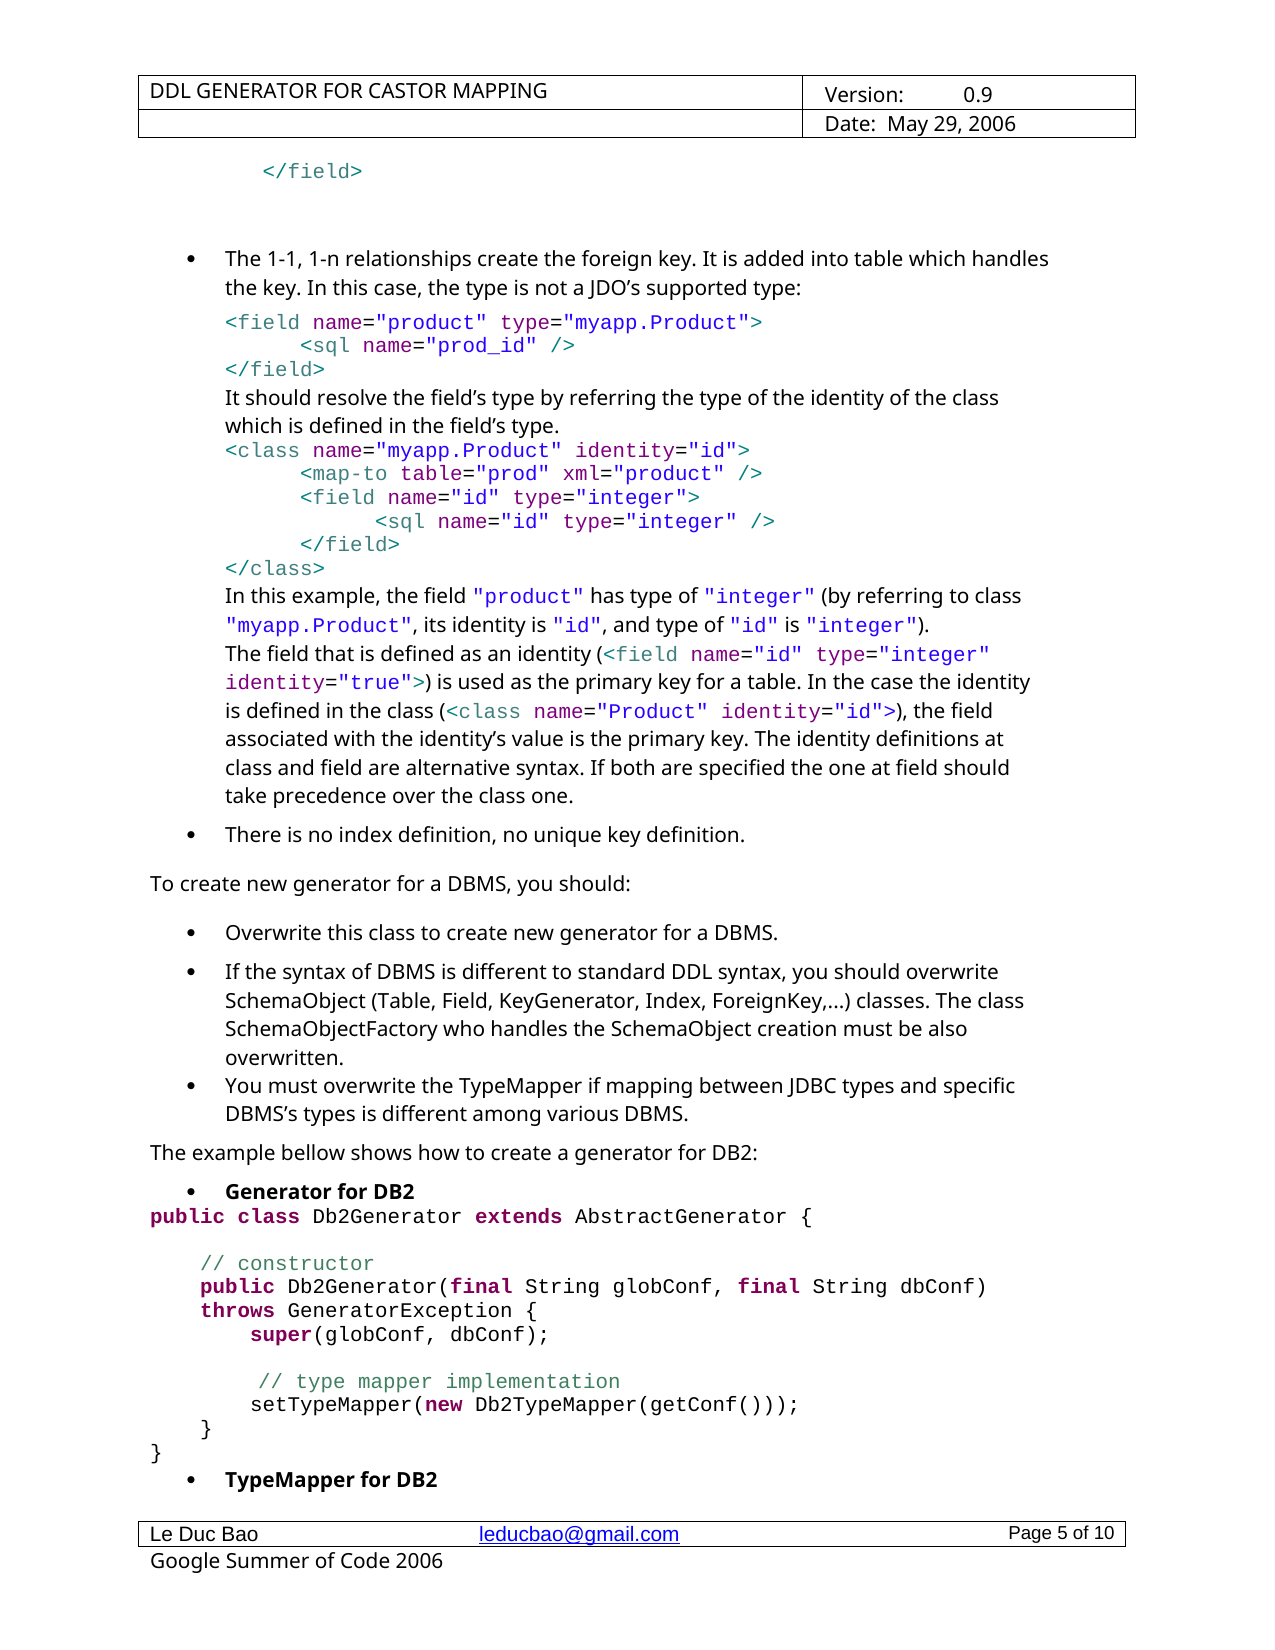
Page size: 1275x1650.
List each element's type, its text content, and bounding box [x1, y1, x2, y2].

text // constructor public Db2Generator(final String globConf, final String dbConf) throws GeneratorException { super(globConf, dbConf); [150, 1253, 1050, 1347]
text <field name="id" type="integer"> [150, 487, 1050, 511]
text <map-to table="prod" xml="product" /> [150, 463, 1050, 487]
text <class name="myapp.Product" identity="id"> [150, 440, 1050, 463]
text <sql name="prod_id" /> </field> [150, 336, 1050, 383]
text </field> [187, 161, 1050, 185]
text In this example, the field "product" has type of "integer" (by referring to class "myapp.Product", its identity is "id", and type of "id" is "integer"). [225, 582, 1050, 639]
text The example bellow shows how to create a generator for DB2: [150, 1138, 1050, 1167]
text // type mapper implementation setTypeMapper(new Db2TypeMapper(getConf())); } } [150, 1371, 1050, 1465]
list Overwrite this class to create new generator for a DBMS. [187, 918, 1050, 947]
list If the syntax of DBMS is different to standard DDL syntax, you should overwrite SchemaObject (Table, Field, KeyGenerator, Index, ForeignKey,...) classes. The class SchemaObjectFactory who handles the SchemaObject creation must be also overwritten. [187, 957, 1050, 1071]
text The field that is defined as an identity (<field name="id" type="integer" identity="true">) is used as the primary key for a table. In the case the identity is defined in the class (<class name="Product" identity="id">), the field associated with the identity’s value is the primary key. The identity definitions at class and field are alternative syntax. If both are specified the one at field should take precedence over the class one. [225, 639, 1050, 809]
text <sql name="id" type="integer" /> [150, 511, 1050, 534]
list You must overwrite the TypeMapper if mapping between JDBC types and specific DBMS’s types is different among various DBMS. [187, 1071, 1050, 1128]
text It should resolve the field’s type by referring the type of the identity of the class which is defined in the field’s type. [225, 383, 1050, 440]
list Generator for DB2 [187, 1177, 1050, 1206]
text </class> [150, 558, 1050, 582]
list TypeMapper for DB2 [187, 1465, 1050, 1494]
text To create new generator for a DBMS, you should: [150, 869, 1050, 898]
text </field> [150, 534, 1050, 558]
text <field name="product" type="myapp.Product"> [150, 312, 1050, 336]
list There is no index definition, no unique key definition. [187, 820, 1050, 848]
list The 1-1, 1-n relationships create the foreign key. It is added into table which handles the key. In this case, the type is not a JDO’s supported type: [187, 244, 1050, 301]
text public class Db2Generator extends AbstractGenerator { [150, 1206, 1050, 1253]
